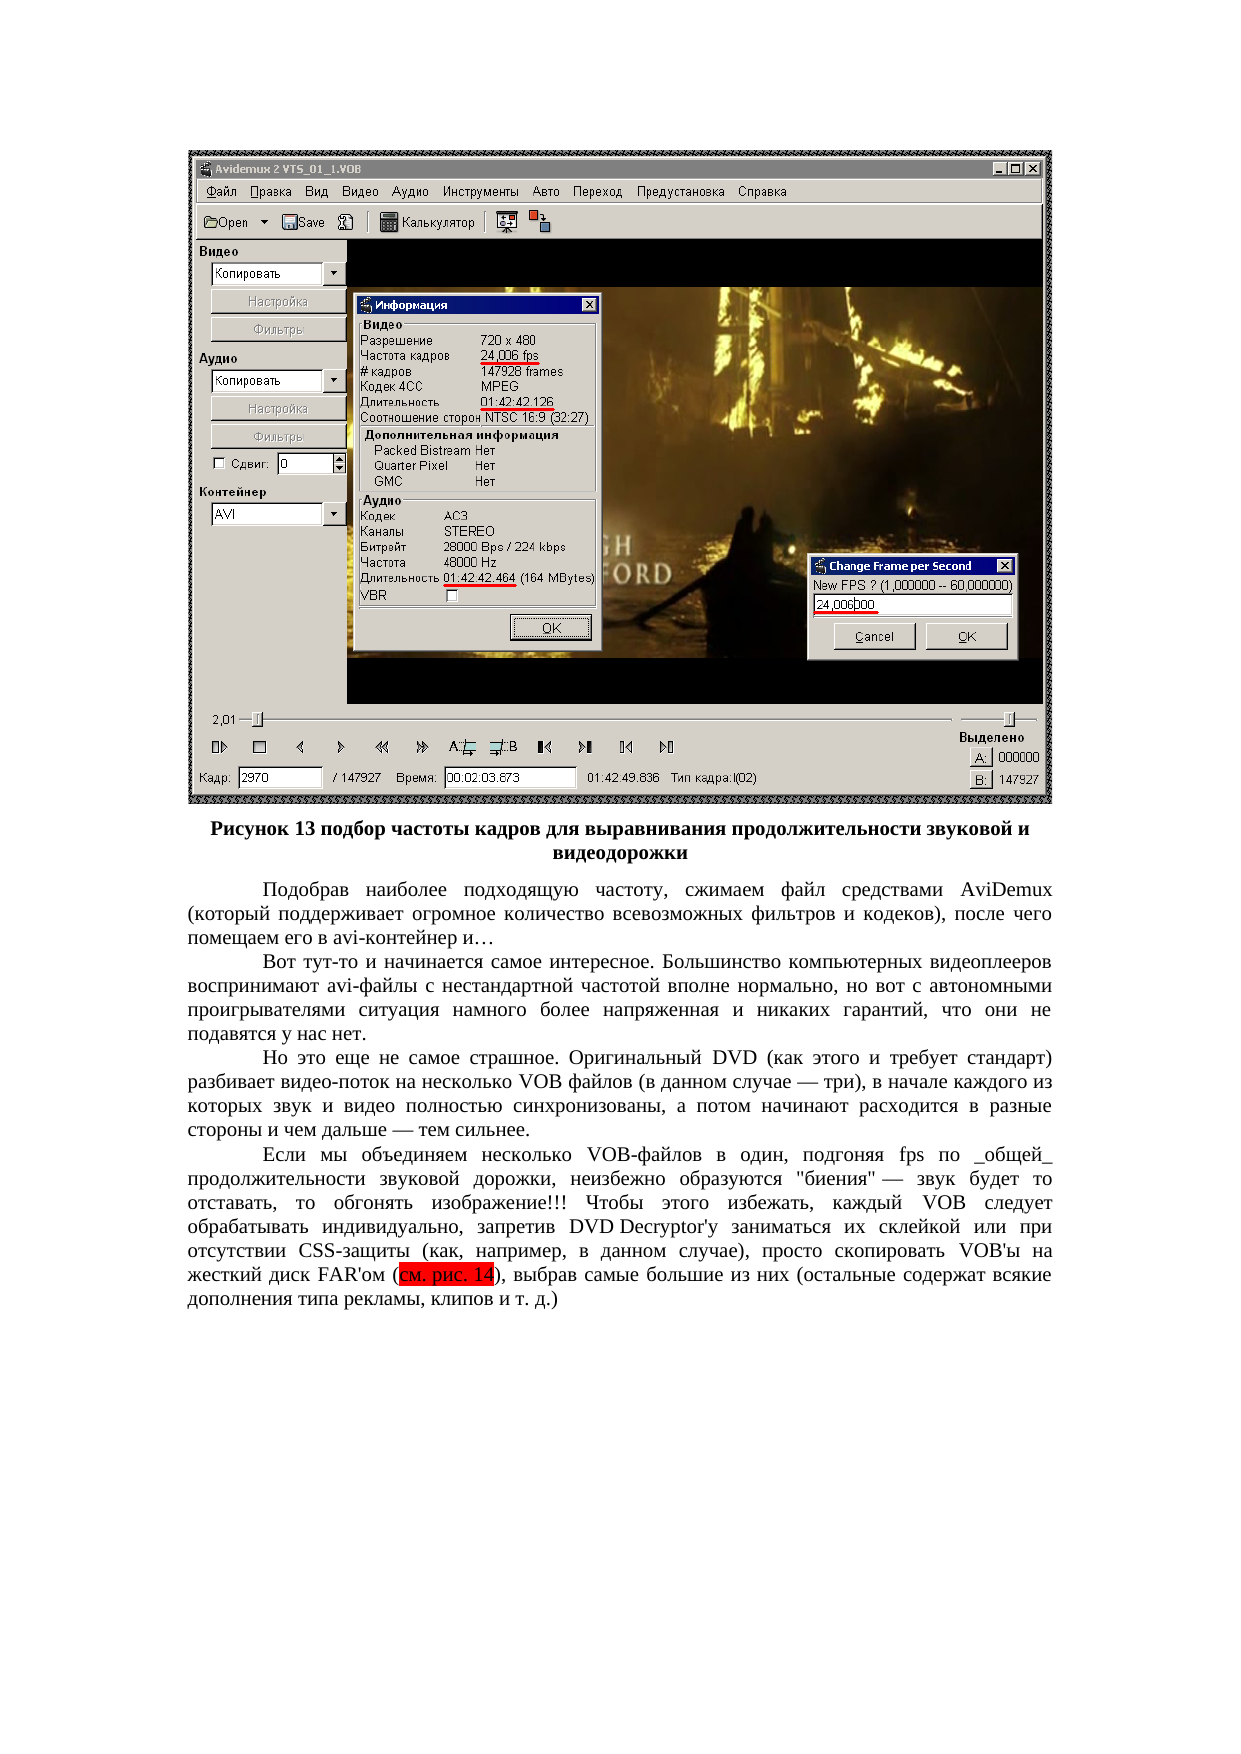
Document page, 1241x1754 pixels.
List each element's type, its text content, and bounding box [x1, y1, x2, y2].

picture [188, 150, 1053, 804]
text Вот тут-то и начинается самое интересное. Большинство компьютерных видеоплееров воспринимают avi-файлы с нестандартной частотой вполне нормально, но вот с автономными проигрывателями ситуация намного более напряженная и никаких гарантий, что они не подавятся у нас нет. [187, 949, 1053, 1045]
text Но это еще не самое страшное. Оригинальный DVD (как этого и требует стандарт) разбивает видео-поток на несколько VOB файлов (в данном случае — три), в начале каждого из которых звук и видео полностью синхронизованы, а потом начинают расходится в разные стороны и чем дальше — тем сильнее. [187, 1045, 1053, 1141]
text Если мы объединяем несколько VOB-файлов в один, подгоняя fps по _общей_ продолжительности звуковой дорожки, неизбежно образуются "биения" — звук будет то отставать, то обгонять изображение!!! Чтобы этого избежать, каждый VOB следует обрабатывать индивидуально, запретив DVD Decryptor'у заниматься их склейкой или при отсутствии CSS-защиты (как, например, в данном случае), просто скопировать VOB'ы на жесткий диск FAR'ом (см. рис. 14), выбрав самые большие из них (остальные содержат всякие дополнения типа рекламы, клипов и т. д.) [187, 1141, 1053, 1310]
text Рисунок 13 подбор частоты кадров для выравнивания продолжительности звуковой и видеодорожки [187, 816, 1053, 864]
text Подобрав наиболее подходящую частоту, сжимаем файл средствами AviDemux (который поддерживает огромное количество всевозможных фильтров и кодеков), после чего помещаем его в avi-контейнер и… [187, 877, 1053, 949]
